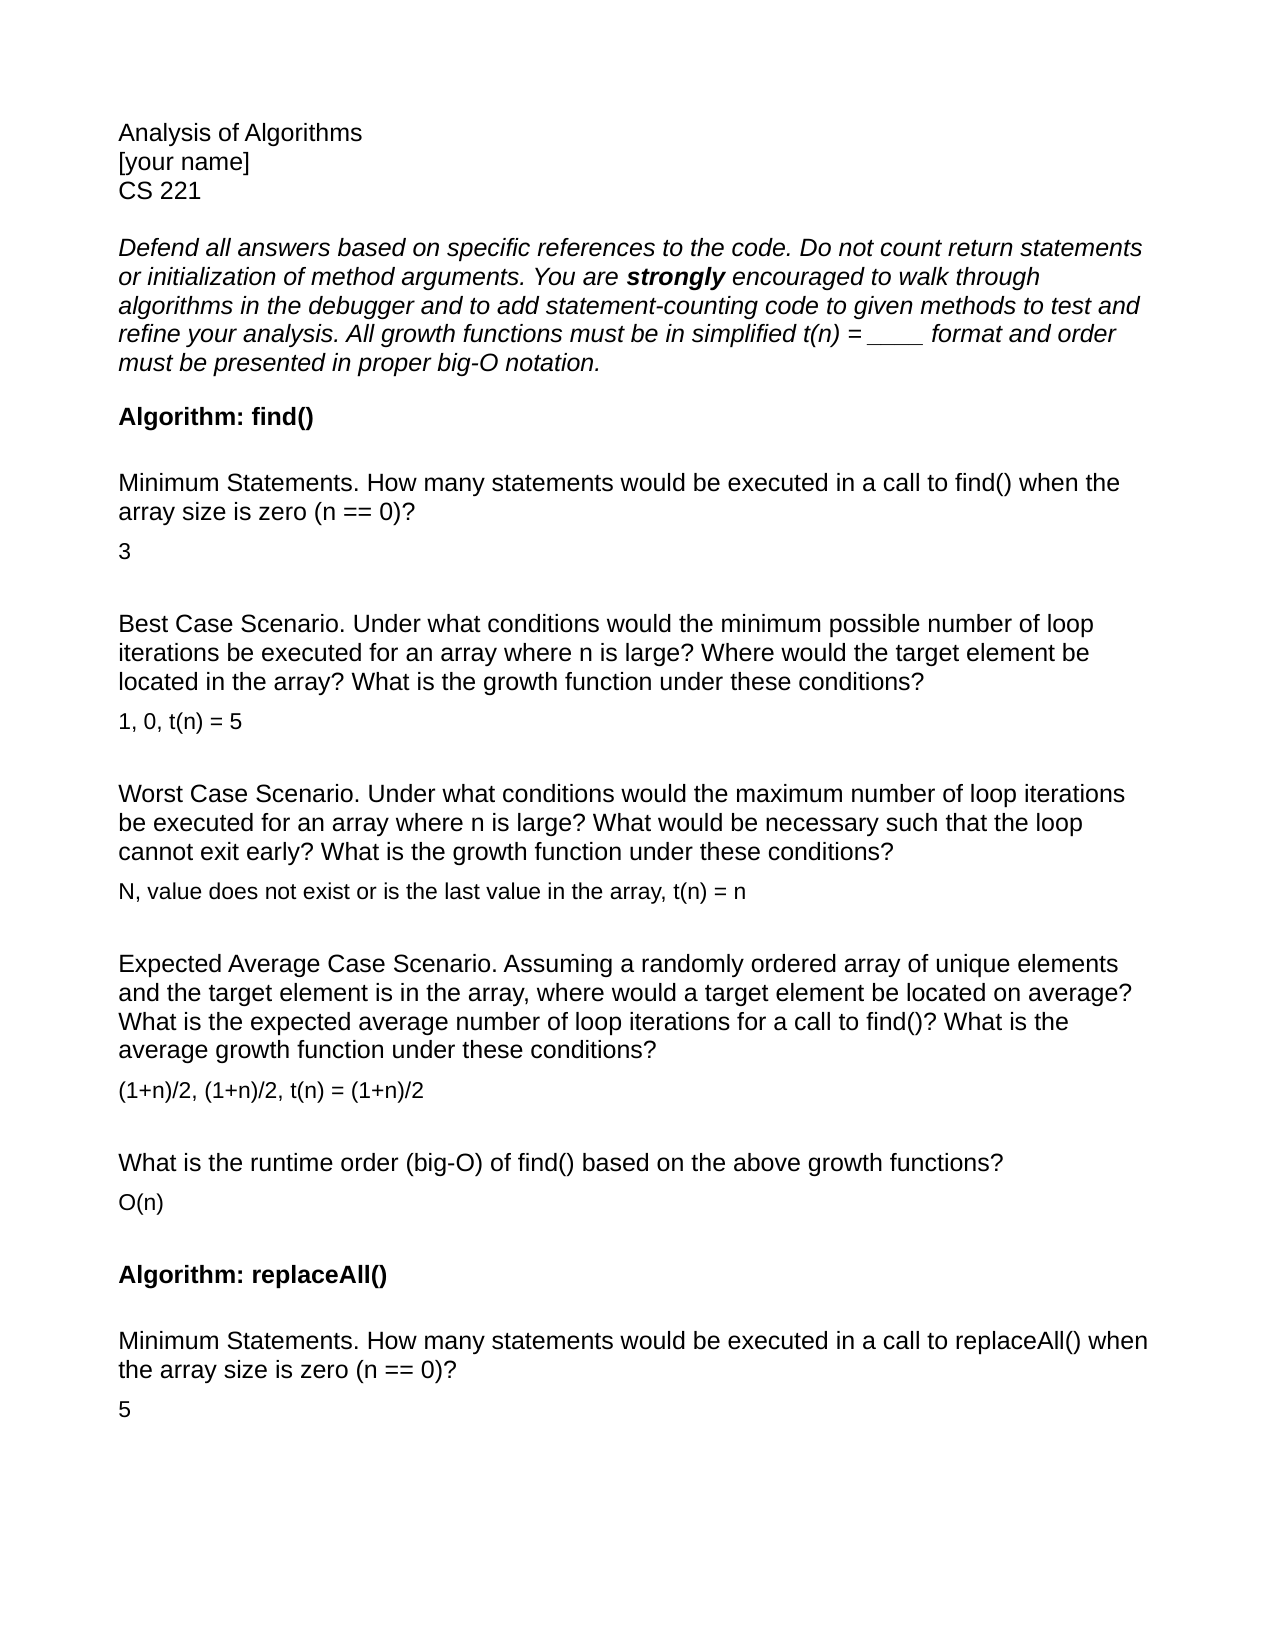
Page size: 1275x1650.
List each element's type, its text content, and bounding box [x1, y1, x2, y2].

text Defend all answers based on specific references to the code. Do not count return statements or initialization of method arguments. You are strongly encouraged to walk through algorithms in the debugger and to add statement-counting code to given methods to test and refine your analysis. All growth functions must be in simplified t(n) = ____ format and order must be presented in proper big-O notation. [118, 233, 1157, 377]
text 3 [118, 538, 1157, 564]
text O(n) [118, 1189, 1157, 1215]
subtitle Expected Average Case Scenario. Assuming a randomly ordered array of unique elements and the target element is in the array, where would a target element be located on average? What is the expected average number of loop iterations for a call to find()? What is the average growth function under these conditions? [118, 949, 1157, 1064]
subtitle Worst Case Scenario. Under what conditions would the maximum number of loop iterations be executed for an array where n is large? What would be necessary such that the loop cannot exit early? What is the growth function under these conditions? [118, 779, 1157, 865]
text Analysis of Algorithms [118, 118, 1157, 147]
subtitle Algorithm: replaceAll() [118, 1260, 1157, 1289]
text N, value does not exist or is the last value in the array, t(n) = n [118, 878, 1157, 904]
subtitle What is the runtime order (big-O) of find() based on the above growth functions? [118, 1148, 1157, 1176]
subtitle Minimum Statements. How many statements would be executed in a call to find() when the array size is zero (n == 0)? [118, 468, 1157, 526]
text (1+n)/2, (1+n)/2, t(n) = (1+n)/2 [118, 1077, 1157, 1103]
subtitle Algorithm: find() [118, 402, 1157, 431]
text 1, 0, t(n) = 5 [118, 708, 1157, 734]
subtitle Minimum Statements. How many statements would be executed in a call to replaceAll() when the array size is zero (n == 0)? [118, 1326, 1157, 1384]
text CS 221 [118, 176, 1157, 204]
text [your name] [118, 147, 1157, 176]
text 5 [118, 1396, 1157, 1423]
subtitle Best Case Scenario. Under what conditions would the minimum possible number of loop iterations be executed for an array where n is large? Where would the target element be located in the array? What is the growth function under these conditions? [118, 609, 1157, 696]
